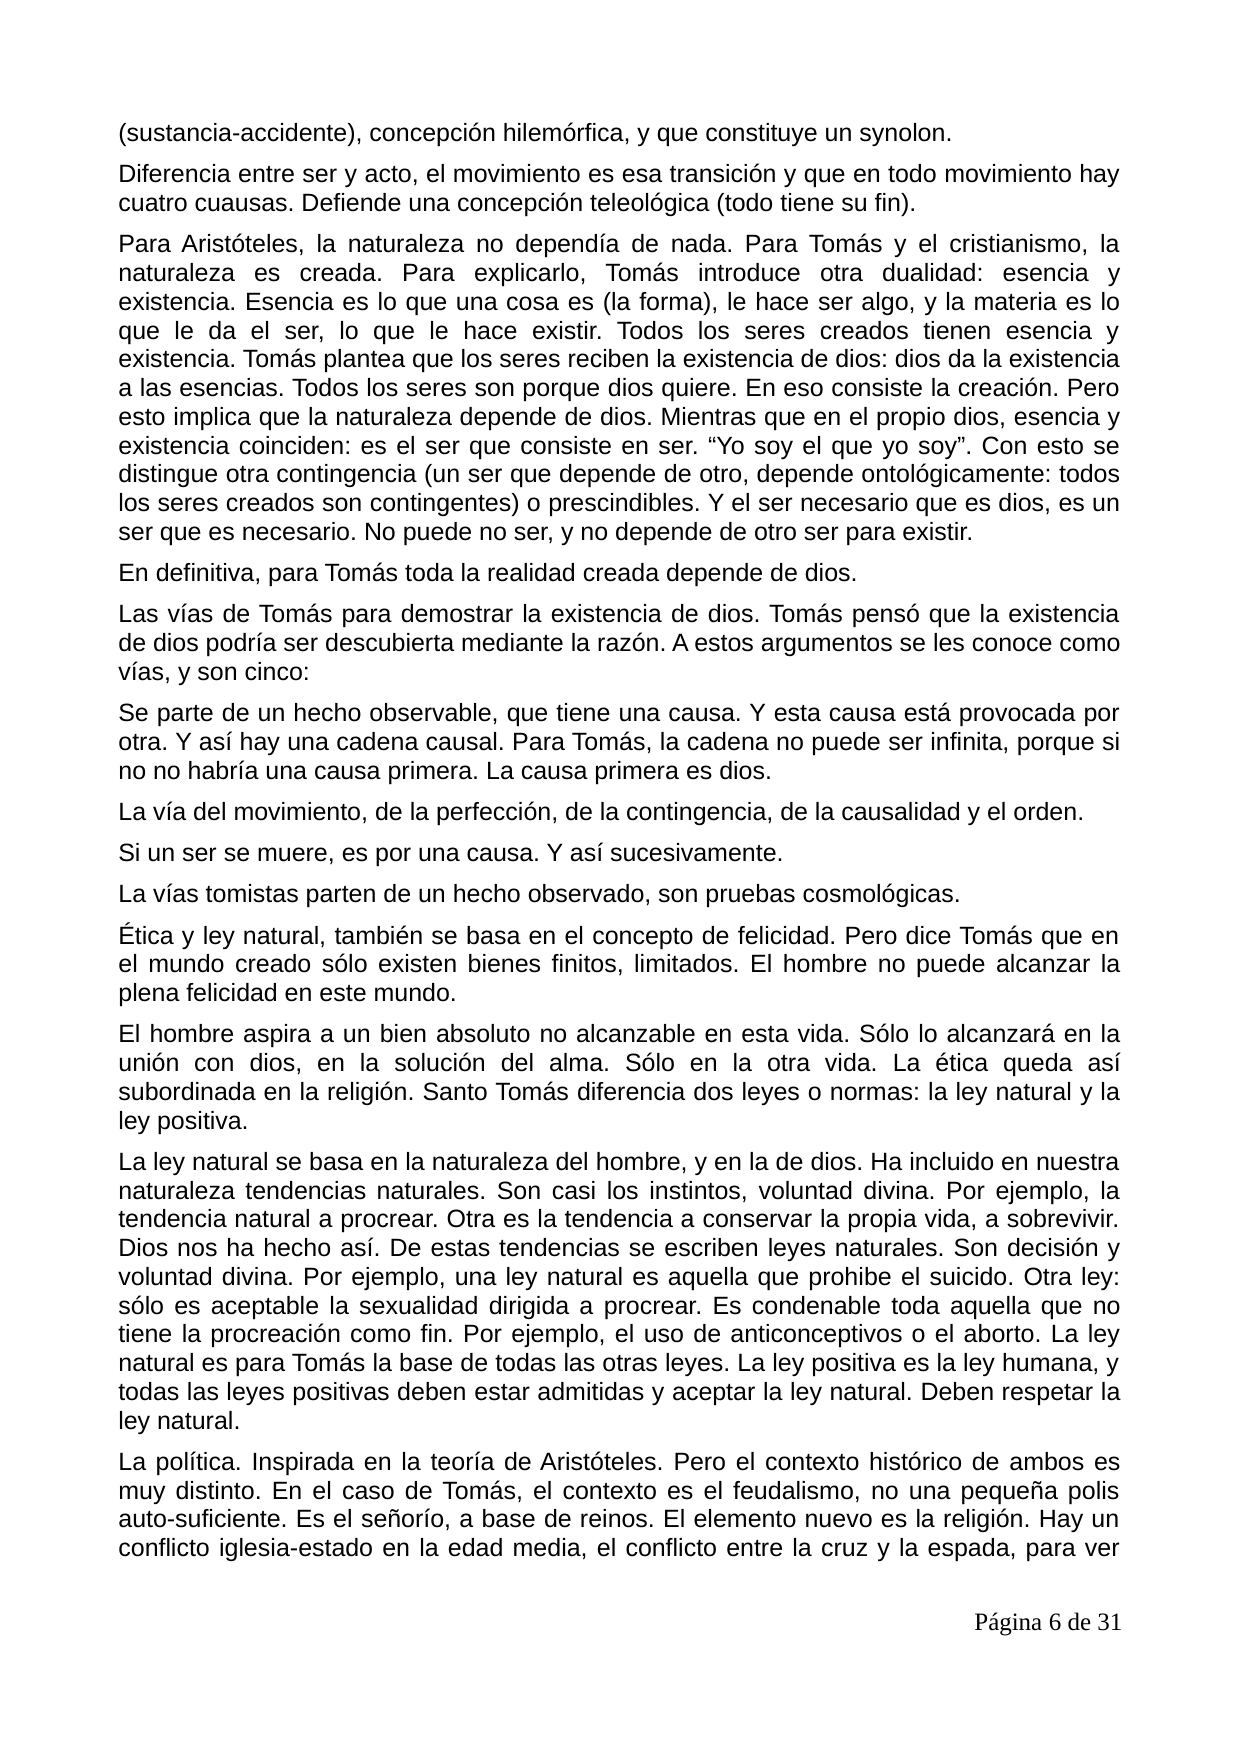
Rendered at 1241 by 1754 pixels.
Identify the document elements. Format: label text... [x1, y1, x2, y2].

text La política. Inspirada en la teoría de Aristóteles. Pero el contexto histórico de ambos es muy distinto. En el caso de Tomás, el contexto es el feudalismo, no una pequeña polis auto-suficiente. Es el señorío, a base de reinos. El elemento nuevo es la religión. Hay un conflicto iglesia-estado en la edad media, el conflicto entre la cruz y la espada, para ver [118, 1447, 1122, 1562]
text La vía del movimiento, de la perfección, de la contingencia, de la causalidad y el orden. [118, 797, 1122, 826]
text El hombre aspira a un bien absoluto no alcanzable en esta vida. Sólo lo alcanzará en la unión con dios, en la solución del alma. Sólo en la otra vida. La ética queda así subordinada en la religión. Santo Tomás diferencia dos leyes o normas: la ley natural y la ley positiva. [118, 1019, 1122, 1134]
text La ley natural se basa en la naturaleza del hombre, y en la de dios. Ha incluido en nuestra naturaleza tendencias naturales. Son casi los instintos, voluntad divina. Por ejemplo, la tendencia natural a procrear. Otra es la tendencia a conservar la propia vida, a sobrevivir. Dios nos ha hecho así. De estas tendencias se escriben leyes naturales. Son decisión y voluntad divina. Por ejemplo, una ley natural es aquella que prohibe el suicido. Otra ley: sólo es aceptable la sexualidad dirigida a procrear. Es condenable toda aquella que no tiene la procreación como fin. Por ejemplo, el uso de anticonceptivos o el aborto. La ley natural es para Tomás la base de todas las otras leyes. La ley positiva es la ley humana, y todas las leyes positivas deben estar admitidas y aceptar la ley natural. Deben respetar la ley natural. [118, 1147, 1122, 1434]
text En definitiva, para Tomás toda la realidad creada depende de dios. [118, 558, 1122, 587]
text Para Aristóteles, la naturaleza no dependía de nada. Para Tomás y el cristianismo, la naturaleza es creada. Para explicarlo, Tomás introduce otra dualidad: esencia y existencia. Esencia es lo que una cosa es (la forma), le hace ser algo, y la materia es lo que le da el ser, lo que le hace existir. Todos los seres creados tienen esencia y existencia. Tomás plantea que los seres reciben la existencia de dios: dios da la existencia a las esencias. Todos los seres son porque dios quiere. En eso consiste la creación. Pero esto implica que la naturaleza depende de dios. Mientras que en el propio dios, esencia y existencia coinciden: es el ser que consiste en ser. “Yo soy el que yo soy”. Con esto se distingue otra contingencia (un ser que depende de otro, depende ontológicamente: todos los seres creados son contingentes) o prescindibles. Y el ser necesario que es dios, es un ser que es necesario. No puede no ser, y no depende de otro ser para existir. [118, 229, 1122, 546]
text Ética y ley natural, también se basa en el concepto de felicidad. Pero dice Tomás que en el mundo creado sólo existen bienes finitos, limitados. El hombre no puede alcanzar la plena felicidad en este mundo. [118, 921, 1122, 1007]
text Diferencia entre ser y acto, el movimiento es esa transición y que en todo movimiento hay cuatro cuausas. Defiende una concepción teleológica (todo tiene su fin). [118, 159, 1122, 217]
text Si un ser se muere, es por una causa. Y así sucesivamente. [118, 838, 1122, 867]
text Se parte de un hecho observable, que tiene una causa. Y esta causa está provocada por otra. Y así hay una cadena causal. Para Tomás, la cadena no puede ser infinita, porque si no no habría una causa primera. La causa primera es dios. [118, 698, 1122, 784]
text (sustancia-accidente), concepción hilemórfica, y que constituye un synolon. [118, 118, 1122, 147]
text La vías tomistas parten de un hecho observado, son pruebas cosmológicas. [118, 879, 1122, 908]
text Las vías de Tomás para demostrar la existencia de dios. Tomás pensó que la existencia de dios podría ser descubierta mediante la razón. A estos argumentos se les conoce como vías, y son cinco: [118, 599, 1122, 686]
